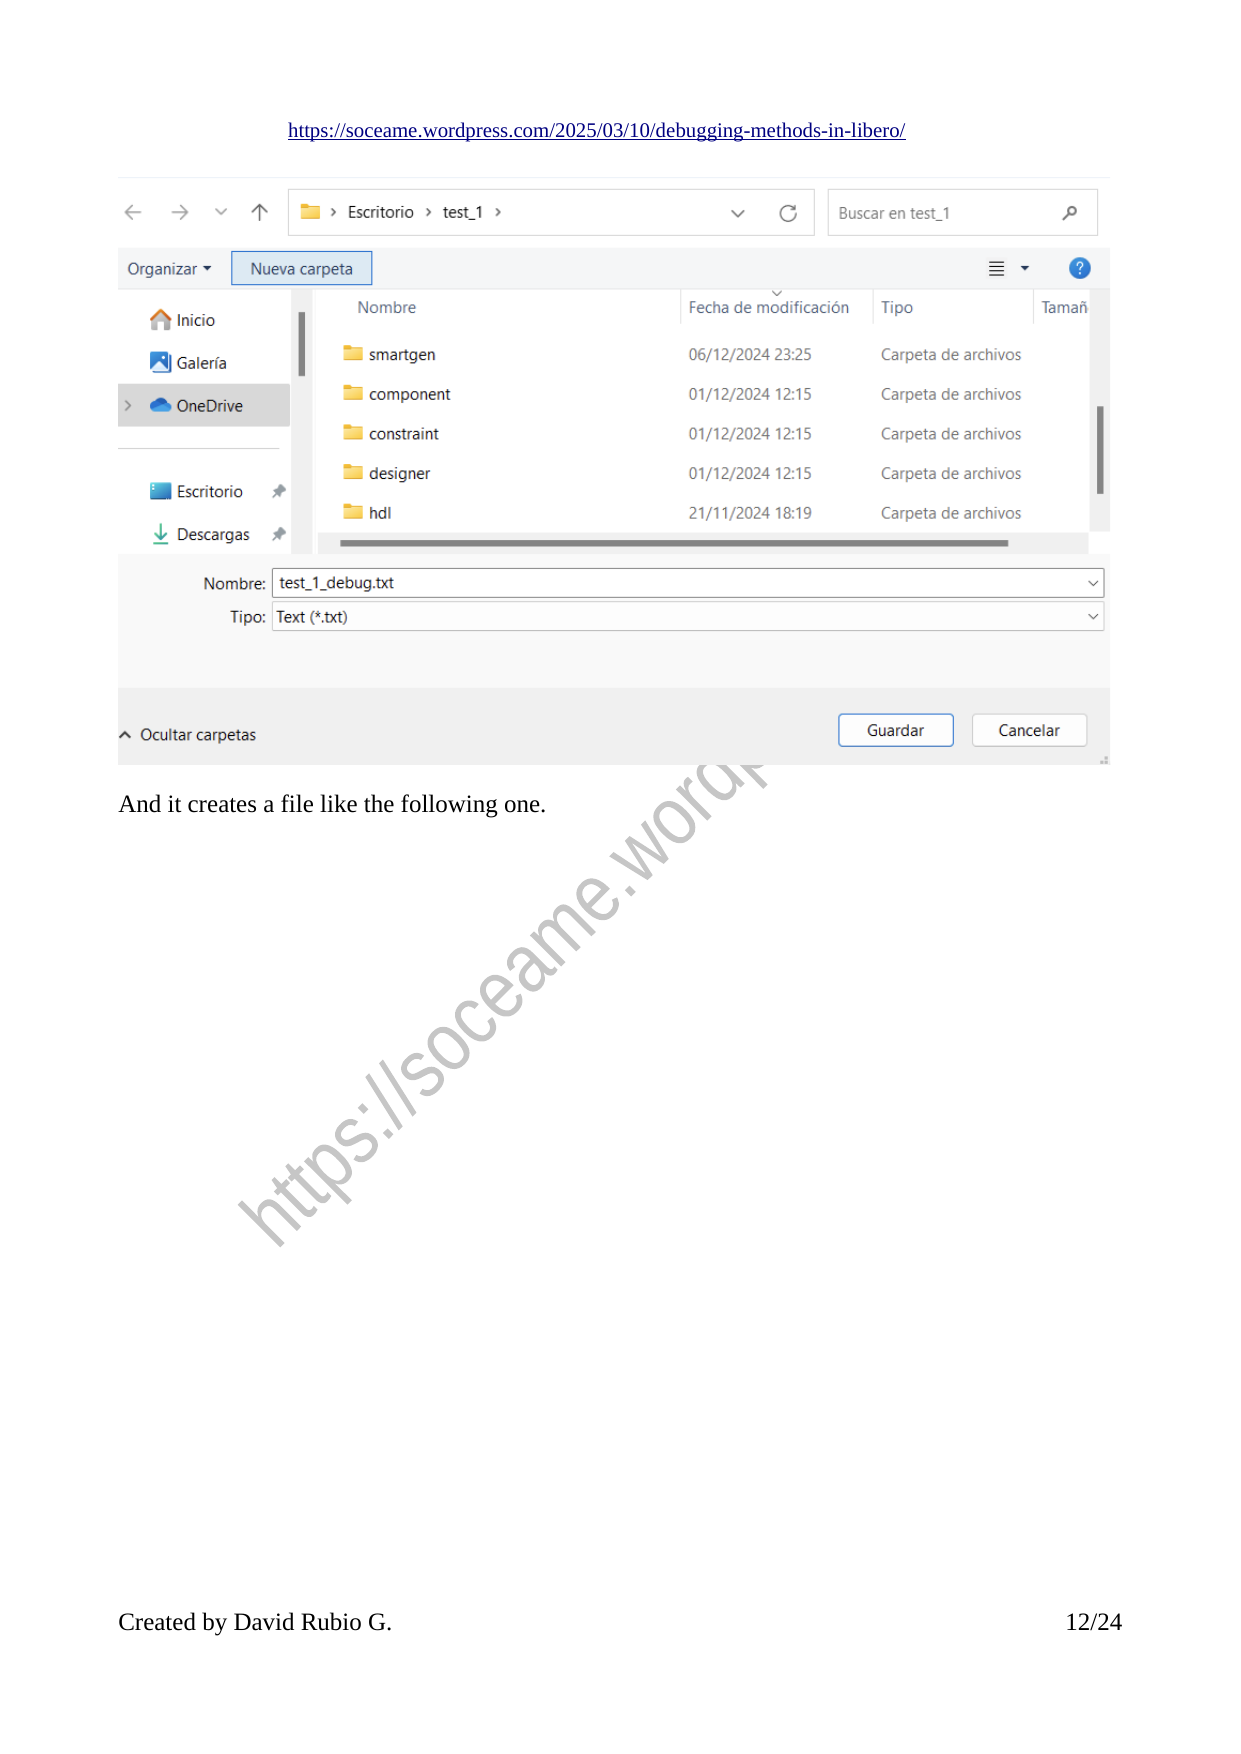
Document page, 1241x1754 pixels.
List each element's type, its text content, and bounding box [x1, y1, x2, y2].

picture [118, 177, 1111, 765]
text And it creates a file like the following one. [118, 789, 702, 817]
text [689, 789, 1122, 817]
